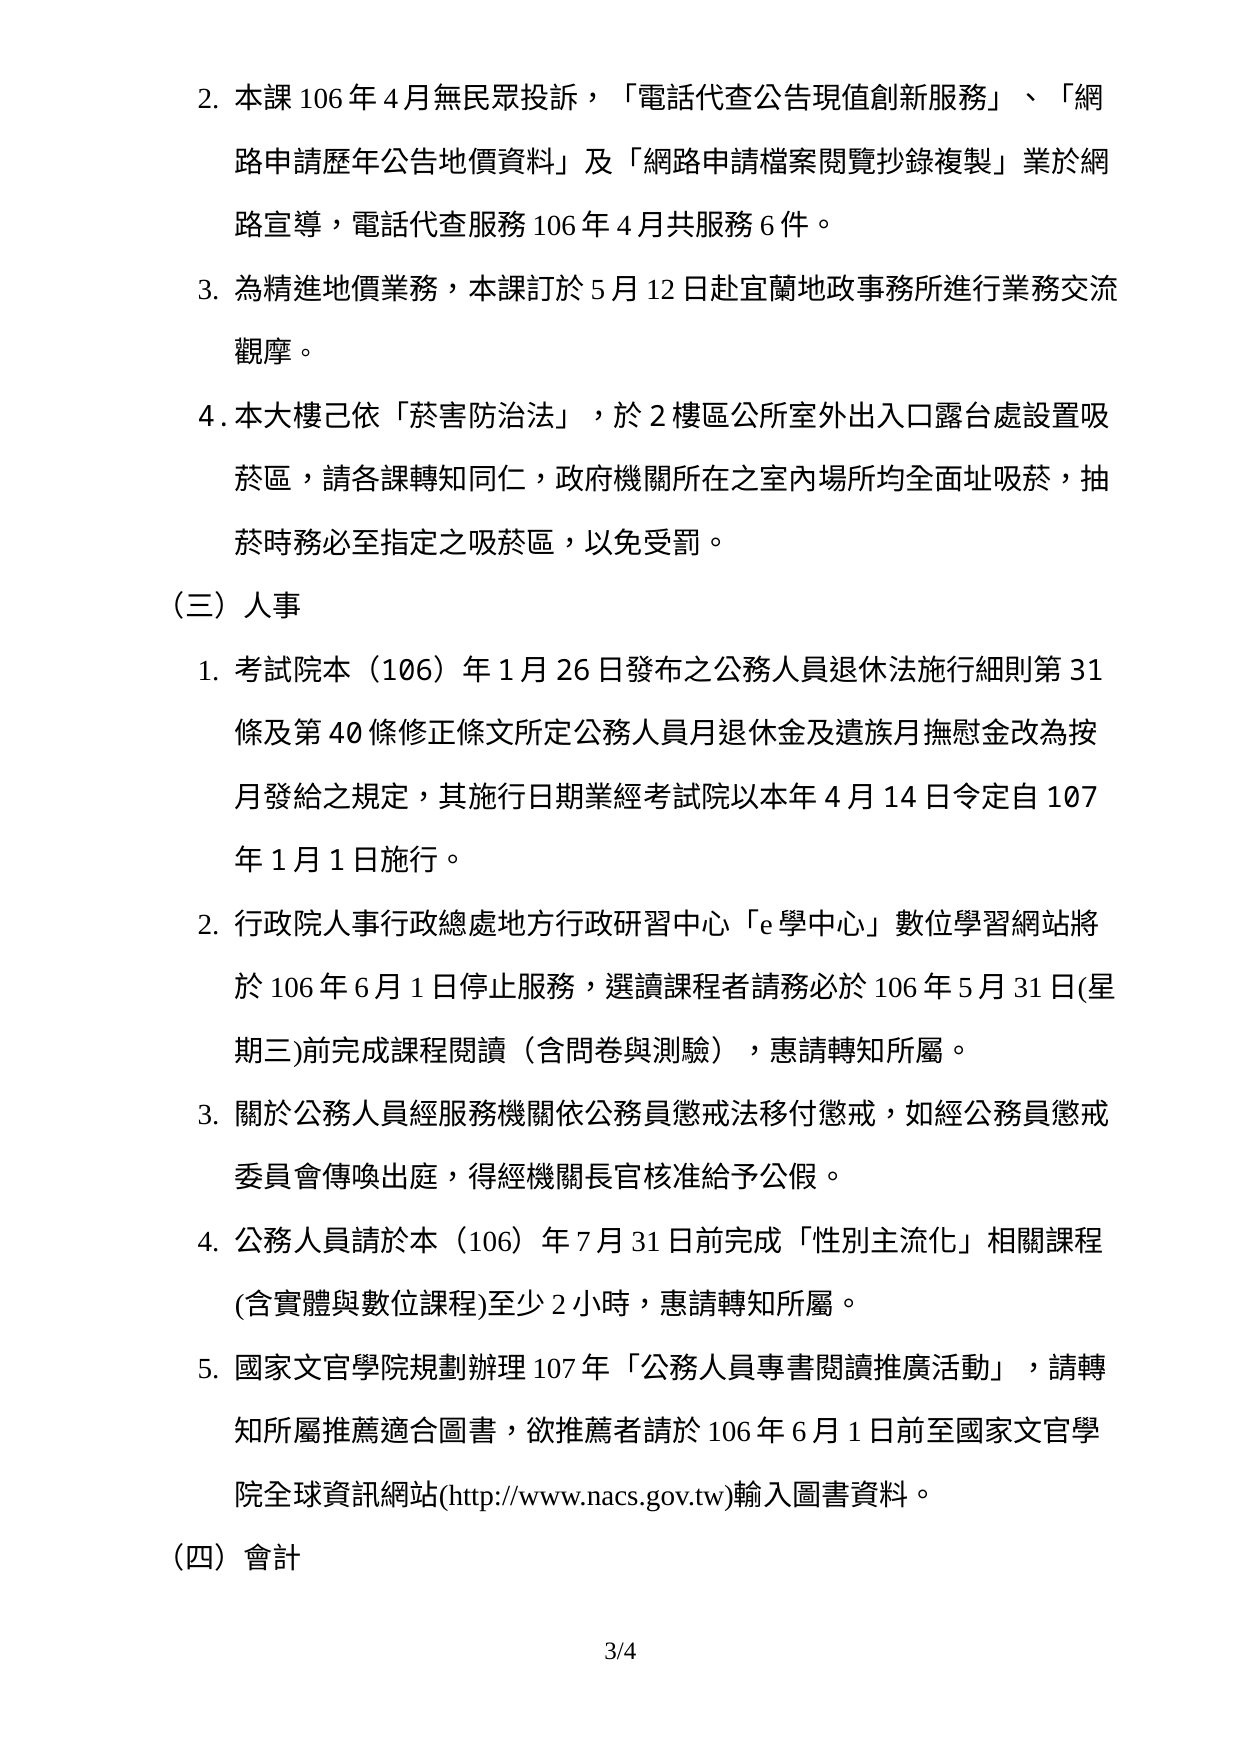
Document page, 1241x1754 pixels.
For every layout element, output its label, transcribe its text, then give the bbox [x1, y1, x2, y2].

list 公務人員請於本（106）年7月31日前完成「性別主流化」相關課程(含實體與數位課程)至少2小時，惠請轉知所屬。 [197, 1217, 1122, 1323]
list 關於公務人員經服務機關依公務員懲戒法移付懲戒，如經公務員懲戒委員會傳喚出庭，得經機關長官核准給予公假。 [197, 1091, 1122, 1196]
list 本課106年4月無民眾投訴，「電話代查公告現值創新服務」、「網路申請歷年公告地價資料」及「網路申請檔案閱覽抄錄複製」業於網路宣導，電話代查服務106年4月共服務6件。 [197, 75, 1122, 244]
list 本大樓己依「菸害防治法」，於2樓區公所室外出入口露台處設置吸菸區，請各課轉知同仁，政府機關所在之室內場所均全面址吸菸，抽菸時務必至指定之吸菸區，以免受罰。 [197, 392, 1122, 561]
list 國家文官學院規劃辦理107年「公務人員專書閱讀推廣活動」，請轉知所屬推薦適合圖書，欲推薦者請於106年6月1日前至國家文官學院全球資訊網站(http://www.nacs.gov.tw)輸入圖書資料。 [197, 1344, 1122, 1513]
list 行政院人事行政總處地方行政研習中心「e學中心」數位學習網站將於106年6月1日停止服務，選讀課程者請務必於106年5月31日(星期三)前完成課程閱讀（含問卷與測驗），惠請轉知所屬。 [197, 900, 1122, 1069]
list 為精進地價業務，本課訂於5月12日赴宜蘭地政事務所進行業務交流觀摩。 [197, 265, 1122, 371]
list 考試院本（106）年1月26日發布之公務人員退休法施行細則第31條及第40條修正條文所定公務人員月退休金及遺族月撫慰金改為按月發給之規定，其施行日期業經考試院以本年4月14日令定自107年1月1日施行。 [197, 646, 1122, 879]
list 會計 [156, 1534, 1122, 1577]
list 人事 [156, 583, 1122, 625]
